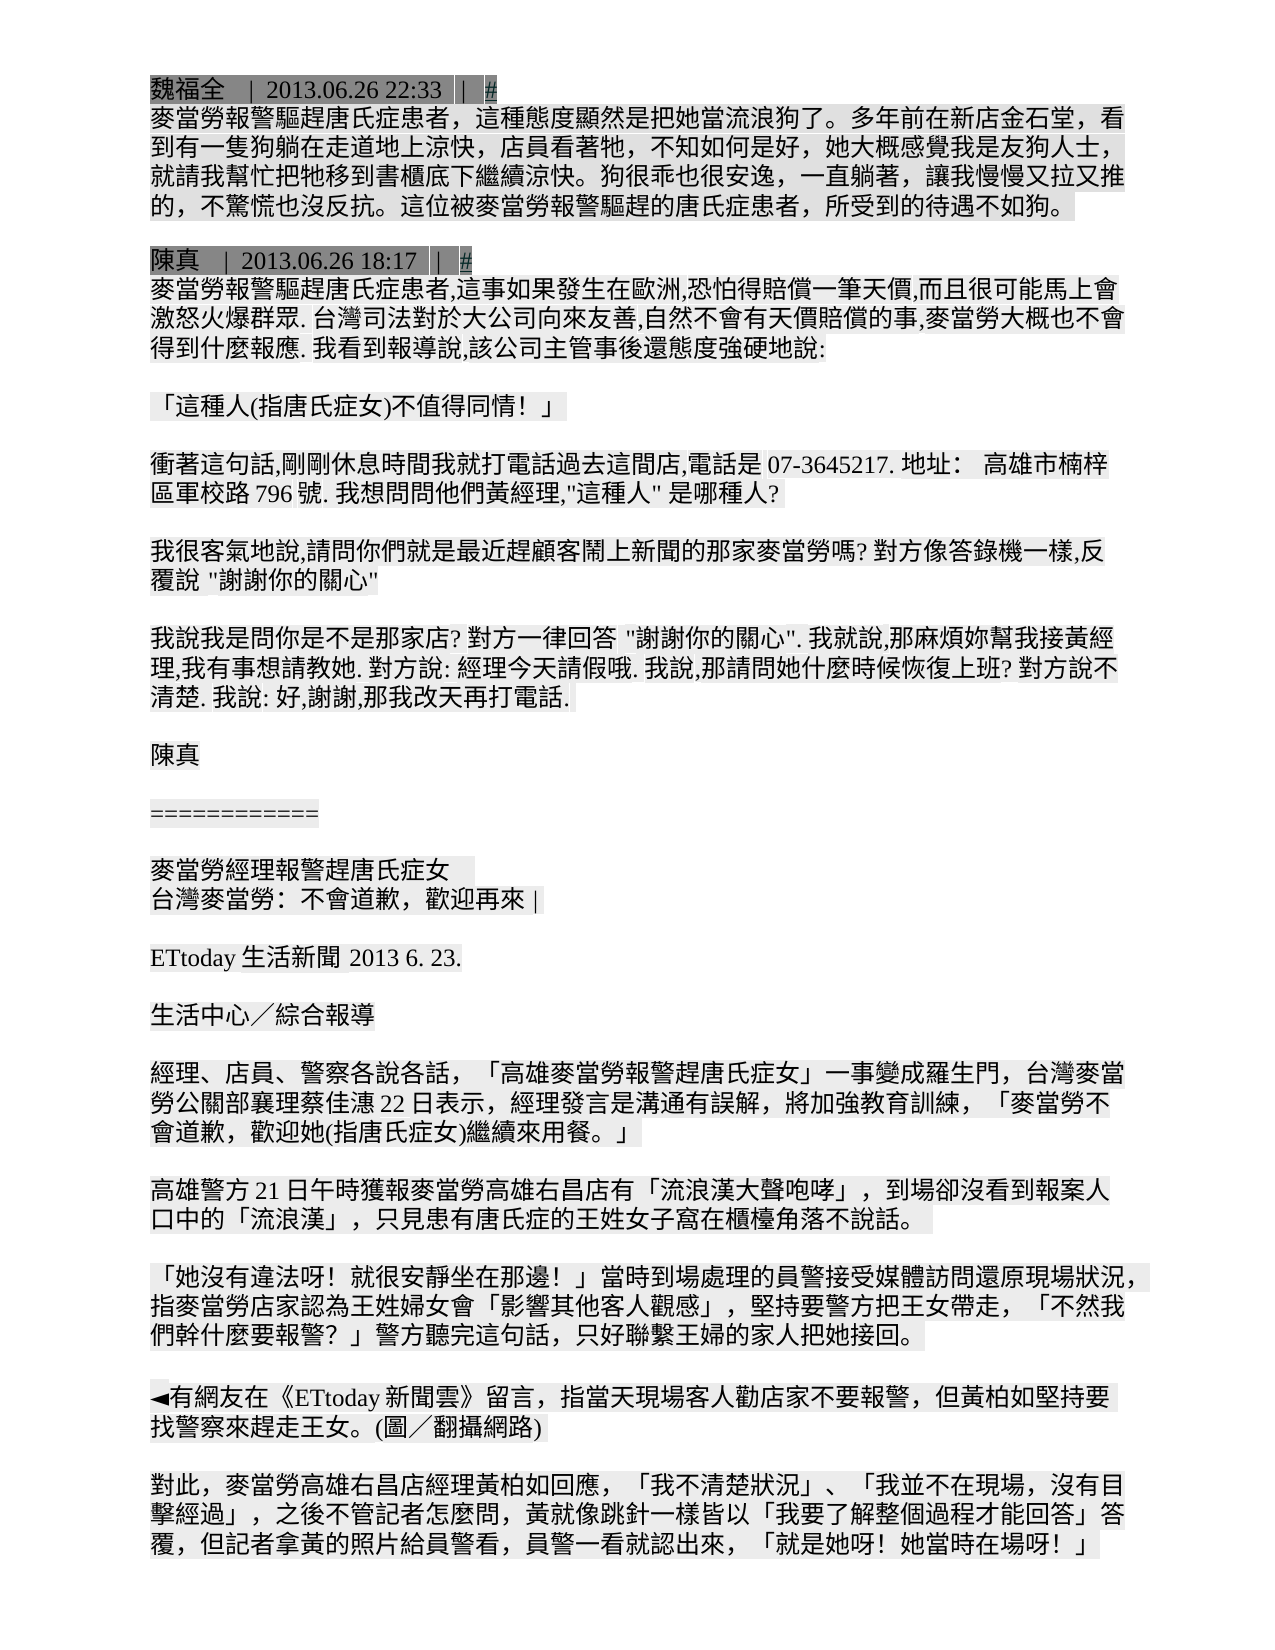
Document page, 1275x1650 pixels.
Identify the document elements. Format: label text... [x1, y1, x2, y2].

text 陳真 | 2013.06.26 18:17 | # [150, 246, 1125, 275]
text 麥當勞報警驅趕唐氏症患者,這事如果發生在歐洲,恐怕得賠償一筆天價,而且很可能馬上會激怒火爆群眾. 台灣司法對於大公司向來友善,自然不會有天價賠償的事,麥當勞大概也不會得到什麼報應. 我看到報導說,該公司主管事後還態度強硬地說: 「這種人(指唐氏症女)不值得同情！」 衝著這句話,剛剛休息時間我就打電話過去這間店,電話是07-3645217. 地址： 高雄市楠梓區軍校路796號. 我想問問他們黃經理,"這種人" 是哪種人? 我很客氣地說,請問你們就是最近趕顧客鬧上新聞的那家麥當勞嗎? 對方像答錄機一樣,反覆說 "謝謝你的關心" 我說我是問你是不是那家店? 對方一律回答 "謝謝你的關心". 我就說,那麻煩妳幫我接黃經理,我有事想請教她. 對方說: 經理今天請假哦. 我說,那請問她什麼時候恢復上班? 對方說不清楚. 我說: 好,謝謝,那我改天再打電話. 陳真 ============ 麥當勞經理報警趕唐氏症女 台灣麥當勞：不會道歉，歡迎再來 | ETtoday生活新聞 2013 6. 23. 生活中心／綜合報導 經理、店員、警察各說各話，「高雄麥當勞報警趕唐氏症女」一事變成羅生門，台灣麥當 勞公關部襄理蔡佳潓22日表示，經理發言是溝通有誤解，將加強教育訓練，「麥當勞不會道歉，歡迎她(指唐氏症女)繼續來用餐。」 高雄警方21日午時獲報麥當勞高雄右昌店有「流浪漢大聲咆哮」，到場卻沒看到報案人口中的「流浪漢」，只見患有唐氏症的王姓女子窩在櫃檯角落不說話。 「她沒有違法呀！就很安靜坐在那邊！」當時到場處理的員警接受媒體訪問還原現場狀況，指麥當勞店家認為王姓婦女會「影響其他客人觀感」，堅持要警方把王女帶走，「不然我們幹什麼要報警？」警方聽完這句話，只好聯繫王婦的家人把她接回。 ◄有網友在《ETtoday新聞雲》留言，指當天現場客人勸店家不要報警，但黃柏如堅持要 找警察來趕走王女。(圖／翻攝網路) 對此，麥當勞高雄右昌店經理黃柏如回應，「我不清楚狀況」、「我並不在現場，沒有目 擊經過」，之後不管記者怎麼問，黃就像跳針一樣皆以「我要了解整個過程才能回答」答覆，但記者拿黃的照片給員警看，員警一看就認出來，「就是她呀！她當時在場呀！」 「高雄麥當勞報警趕唐氏症女」消息傳出後，引發一般民眾怒火，有網友在網路上串聯，發起拒吃麥當勞活動，但23日又有一名自稱麥當勞高雄右昌店員工的女子爆料，「我們絕對沒有趕人」，反控警方到場處理態度不佳，不但高聲發表歧視言論「這種人(指唐氏症女)不值得同情！」 「麥當勞沒有侵犯王女的權益。」台灣麥當勞公關部襄理蔡佳潓22日強調麥當勞不會為此 事道歉，歡迎王女繼續來用餐。 [150, 275, 1125, 1559]
text 麥當勞報警驅趕唐氏症患者，這種態度顯然是把她當流浪狗了。多年前在新店金石堂，看到有一隻狗躺在走道地上涼快，店員看著牠，不知如何是好，她大概感覺我是友狗人士，就請我幫忙把牠移到書櫃底下繼續涼快。狗很乖也很安逸，一直躺著，讓我慢慢又拉又推的，不驚慌也沒反抗。這位被麥當勞報警驅趕的唐氏症患者，所受到的待遇不如狗。 [150, 104, 1125, 221]
text 魏福全 | 2013.06.26 22:33 | # [150, 75, 1125, 104]
